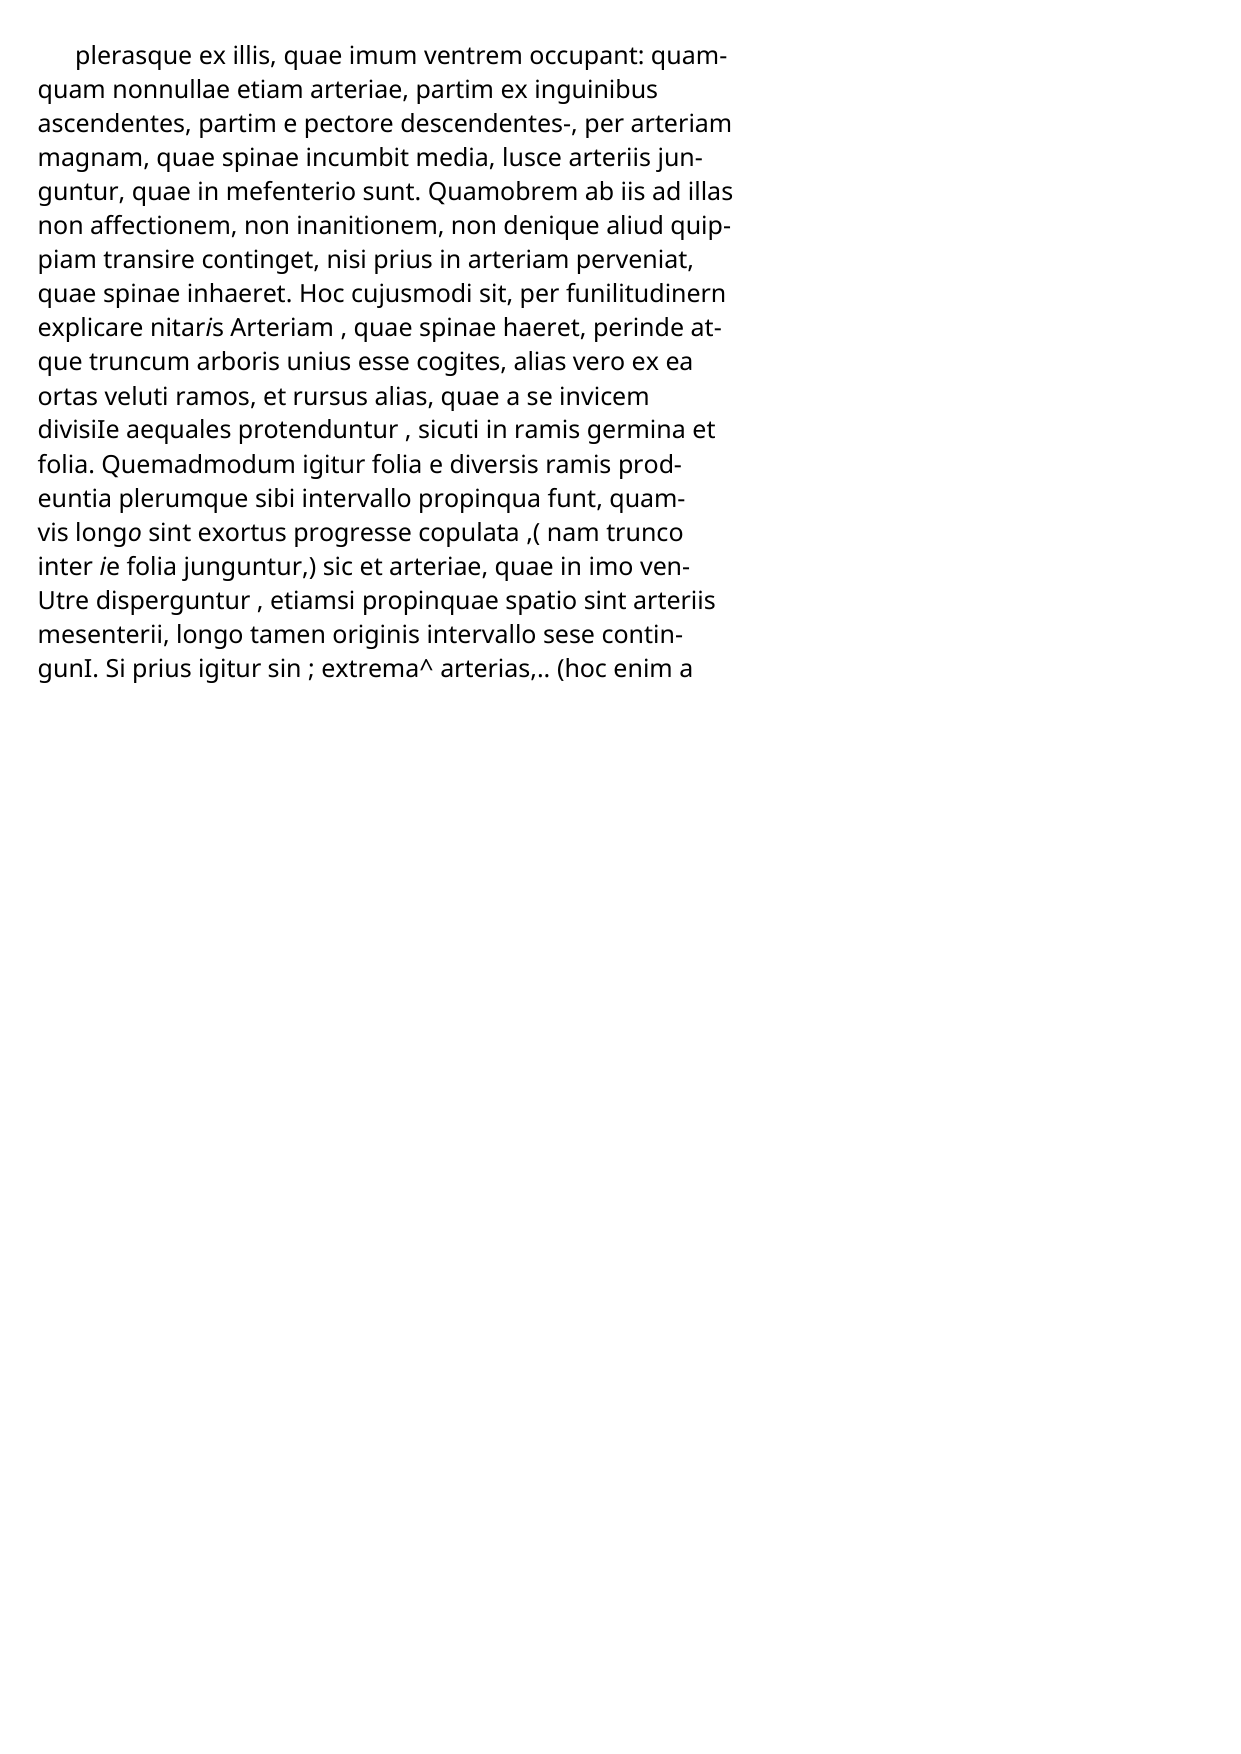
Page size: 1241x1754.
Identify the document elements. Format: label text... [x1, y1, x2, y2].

text plerasque ex illis, quae imum ventrem occupant: quam- quam nonnullae etiam arteriae, partim ex inguinibus ascendentes, partim e pectore descendentes-, per arteriam magnam, quae spinae incumbit media, lusce arteriis jun- guntur, quae in mefenterio sunt. Quamobrem ab iis ad illas non affectionem, non inanitionem, non denique aliud quip- piam transire continget, nisi prius in arteriam perveniat, quae spinae inhaeret. Hoc cujusmodi sit, per funilitudinern explicare nitaris Arteriam , quae spinae haeret, perinde at- que truncum arboris unius esse cogites, alias vero ex ea ortas veluti ramos, et rursus alias, quae a se invicem divisiIe aequales protenduntur , sicuti in ramis germina et folia. Quemadmodum igitur folia e diversis ramis prod- euntia plerumque sibi intervallo propinqua funt, quam- vis longo sint exortus progresse copulata ,( nam trunco inter ie folia junguntur,) sic et arteriae, quae in imo ven- Utre disperguntur , etiamsi propinquae spatio sint arteriis mesenterii, longo tamen originis intervallo sese contin- gunI. Si prius igitur sin ; extrema^ arterias,.. (hoc enim a [37, 37, 1203, 685]
